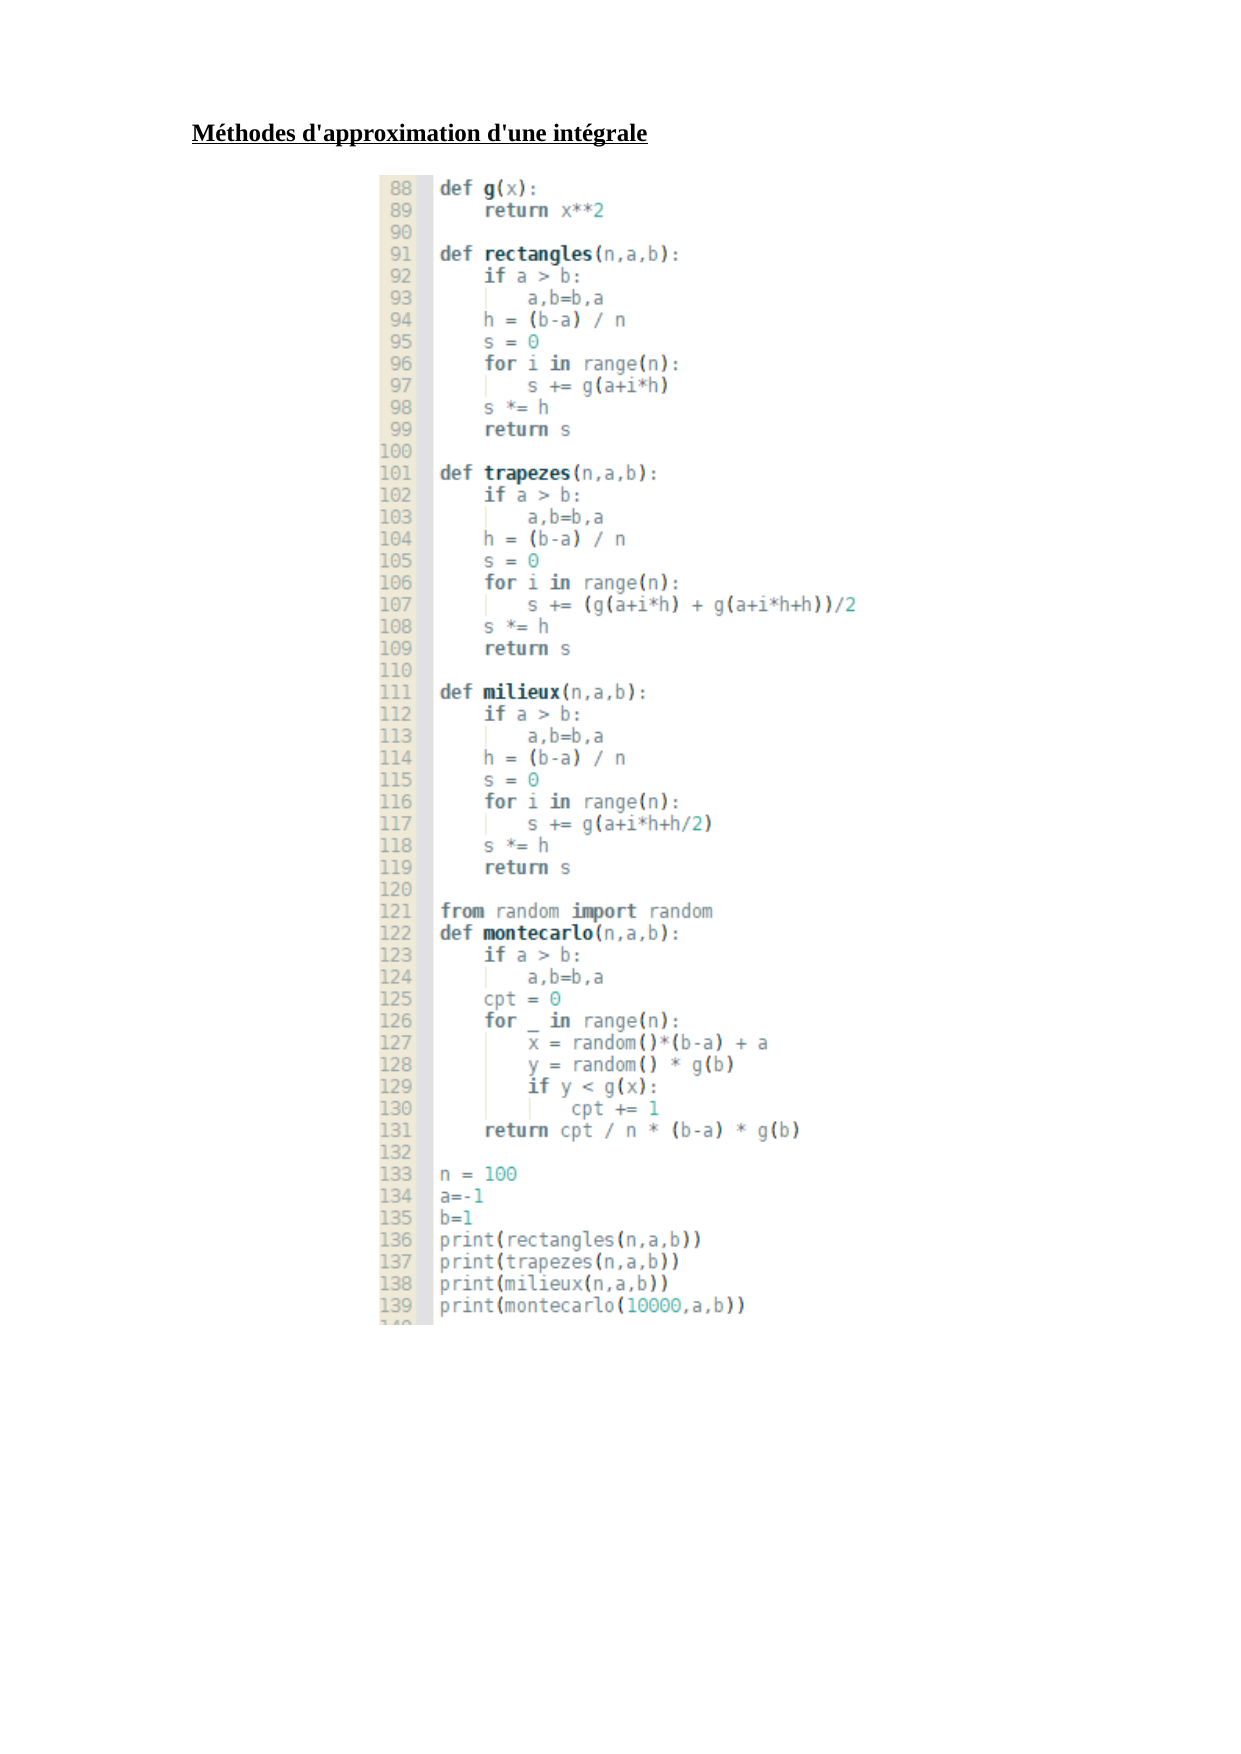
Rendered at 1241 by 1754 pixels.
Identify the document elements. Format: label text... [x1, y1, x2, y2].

text Méthodes d'approximation d'une intégrale [118, 118, 1122, 147]
picture [379, 175, 861, 1325]
